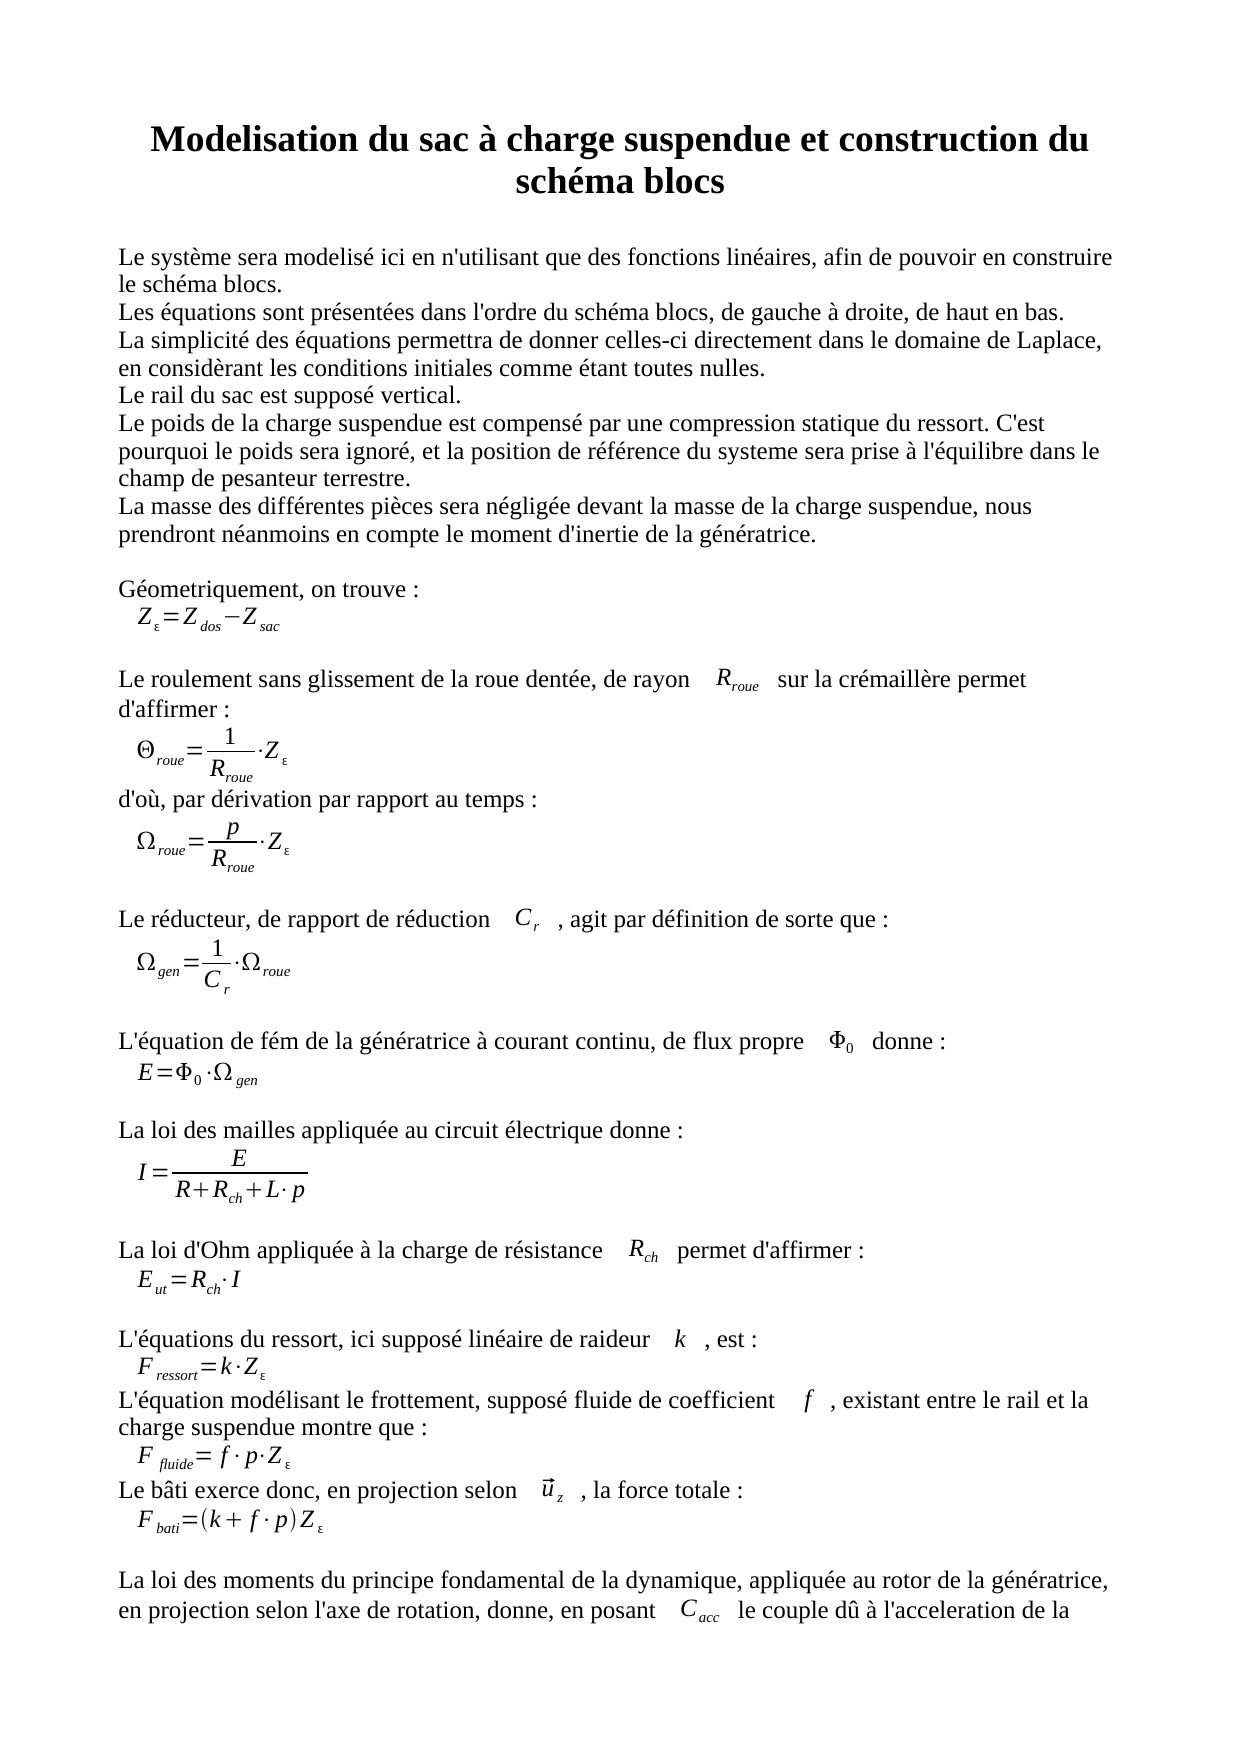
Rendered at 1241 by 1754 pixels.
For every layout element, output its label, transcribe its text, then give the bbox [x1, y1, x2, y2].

text Le rail du sac est supposé vertical. [118, 381, 1122, 409]
text La masse des différentes pièces sera négligée devant la masse de la charge suspendue, nous prendront néanmoins en compte le moment d'inertie de la génératrice. [118, 492, 1122, 548]
text Le roulement sans glissement de la roue dentée, de rayon sur la crémaillère permet d'affirmer : [118, 664, 1122, 723]
text Le système sera modelisé ici en n'utilisant que des fonctions linéaires, afin de pouvoir en construire le schéma blocs. [118, 243, 1122, 298]
text Les équations sont présentées dans l'ordre du schéma blocs, de gauche à droite, de haut en bas. [118, 298, 1122, 326]
text La simplicité des équations permettra de donner celles-ci directement dans le domaine de Laplace, en considèrant les conditions initiales comme étant toutes nulles. [118, 326, 1122, 381]
text L'équation modélisant le frottement, supposé fluide de coefficient , existant entre le rail et la charge suspendue montre que : [118, 1386, 1122, 1441]
text Le bâti exerce donc, en projection selon , la force totale : [118, 1474, 1122, 1506]
text L'équations du ressort, ici supposé linéaire de raideur , est : [118, 1325, 1122, 1353]
text Modelisation du sac à charge suspendue et construction du schéma blocs [118, 118, 1122, 201]
text La loi des mailles appliquée au circuit électrique donne : [118, 1117, 1122, 1144]
text Géometriquement, on trouve : [118, 575, 1122, 603]
text L'équation de fém de la génératrice à courant continu, de flux propre donne : [118, 1025, 1122, 1057]
text La loi d'Ohm appliquée à la charge de résistance permet d'affirmer : [118, 1235, 1122, 1266]
text Le poids de la charge suspendue est compensé par une compression statique du ressort. C'est pourquoi le poids sera ignoré, et la position de référence du systeme sera prise à l'équilibre dans le champ de pesanteur terrestre. [118, 409, 1122, 492]
text La loi des moments du principe fondamental de la dynamique, appliquée au rotor de la génératrice, en projection selon l'axe de rotation, donne, en posant le couple dû à l'acceleration de la [118, 1566, 1122, 1625]
text d'où, par dérivation par rapport au temps : [118, 785, 1122, 813]
text Le réducteur, de rapport de réduction , agit par définition de sorte que : [118, 903, 1122, 935]
